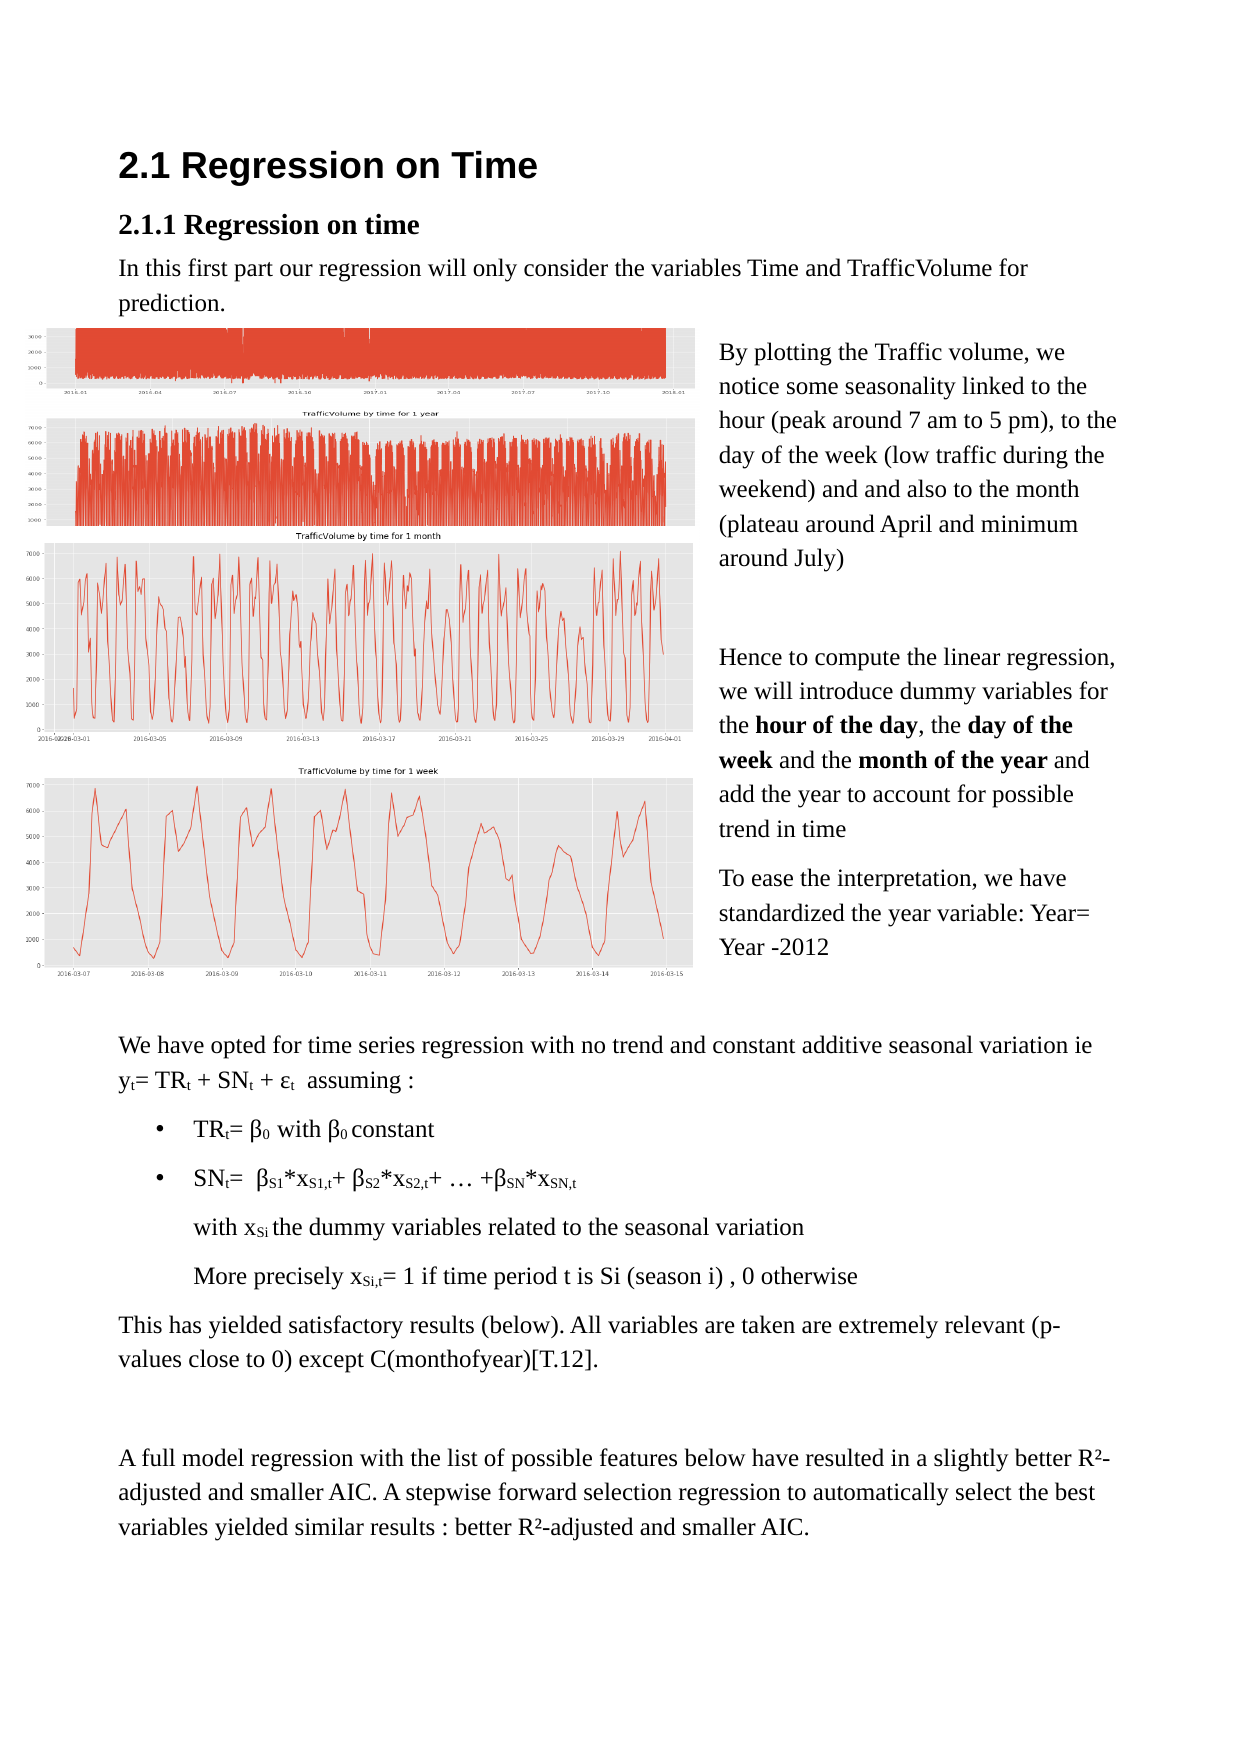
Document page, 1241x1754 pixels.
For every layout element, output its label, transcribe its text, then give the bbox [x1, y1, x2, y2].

list with xSi the dummy variables related to the seasonal variation [156, 1212, 1122, 1241]
text A full model regression with the list of possible features below have resulted in a slightly better R²-adjusted and smaller AIC. A stepwise forward selection regression to automatically select the best variables yielded similar results : better R²-adjusted and smaller AIC. [118, 1443, 1122, 1540]
text In this first part our regression will only consider the variables Time and TrafficVolume for prediction. [118, 253, 1122, 316]
subtitle 2.1 Regression on Time [118, 143, 1122, 186]
text This has yielded satisfactory results (below). All variables are taken are extremely relevant (p-values close to 0) except C(monthofyear)[T.12]. [118, 1310, 1122, 1373]
text By plotting the Traffic volume, we notice some seasonality linked to the hour (peak around 7 am to 5 pm), to the day of the week (low traffic during the weekend) and and also to the month (plateau around April and minimum around July) [700, 337, 1122, 572]
list More precisely xSi,t= 1 if time period t is Si (season i) , 0 otherwise [156, 1261, 1122, 1290]
subtitle 2.1.1 Regression on time [118, 207, 1122, 241]
text We have opted for time series regression with no trend and constant additive seasonal variation ie yt= TRt + SNt + εt assuming : [118, 1030, 1122, 1093]
list TRt= β0 with β0 constant [156, 1114, 1122, 1142]
picture [22, 328, 700, 981]
list SNt= βS1*xS1,t+ βS2*xS2,t+ … +βSN*xSN,t [156, 1163, 1122, 1192]
text To ease the interpretation, we have standardized the year variable: Year= Year -2012 [700, 863, 1122, 961]
text Hence to compute the linear regression, we will introduce dummy variables for the hour of the day, the day of the week and the month of the year and add the year to account for possible trend in time [700, 642, 1122, 843]
